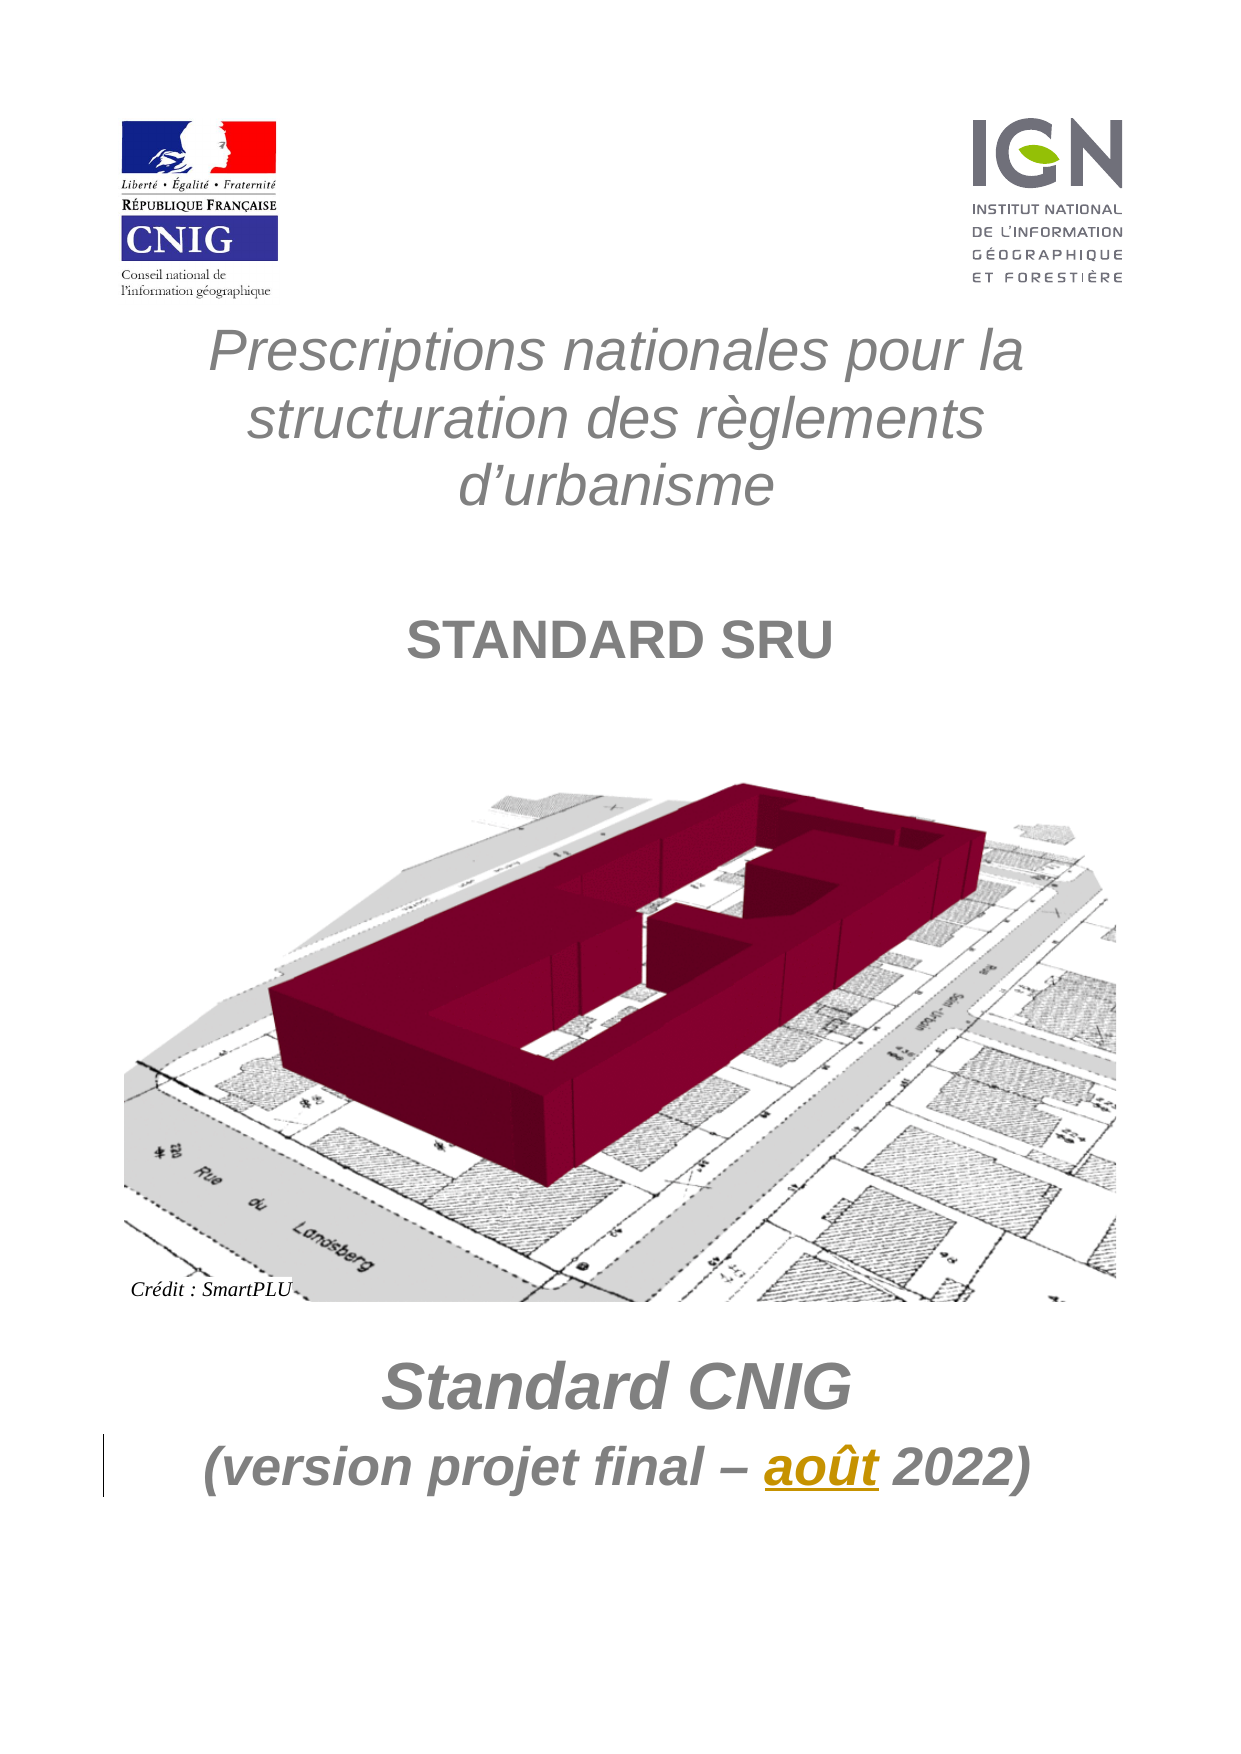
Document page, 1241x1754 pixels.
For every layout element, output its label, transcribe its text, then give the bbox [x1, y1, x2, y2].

table_header [118, 118, 453, 309]
picture [124, 743, 1117, 1302]
table_header [788, 118, 1122, 309]
table_cell [118, 744, 1122, 1337]
table_cell STANDARD SRU [118, 525, 1122, 743]
table_cell Prescriptions nationales pour la structuration des règlements d’urbanisme [118, 309, 1122, 525]
table_header [453, 118, 787, 309]
table_cell Standard CNIG (version projet final – août 2022) [118, 1337, 1122, 1497]
picture [118, 118, 280, 305]
table_header [1074, 118, 1122, 158]
